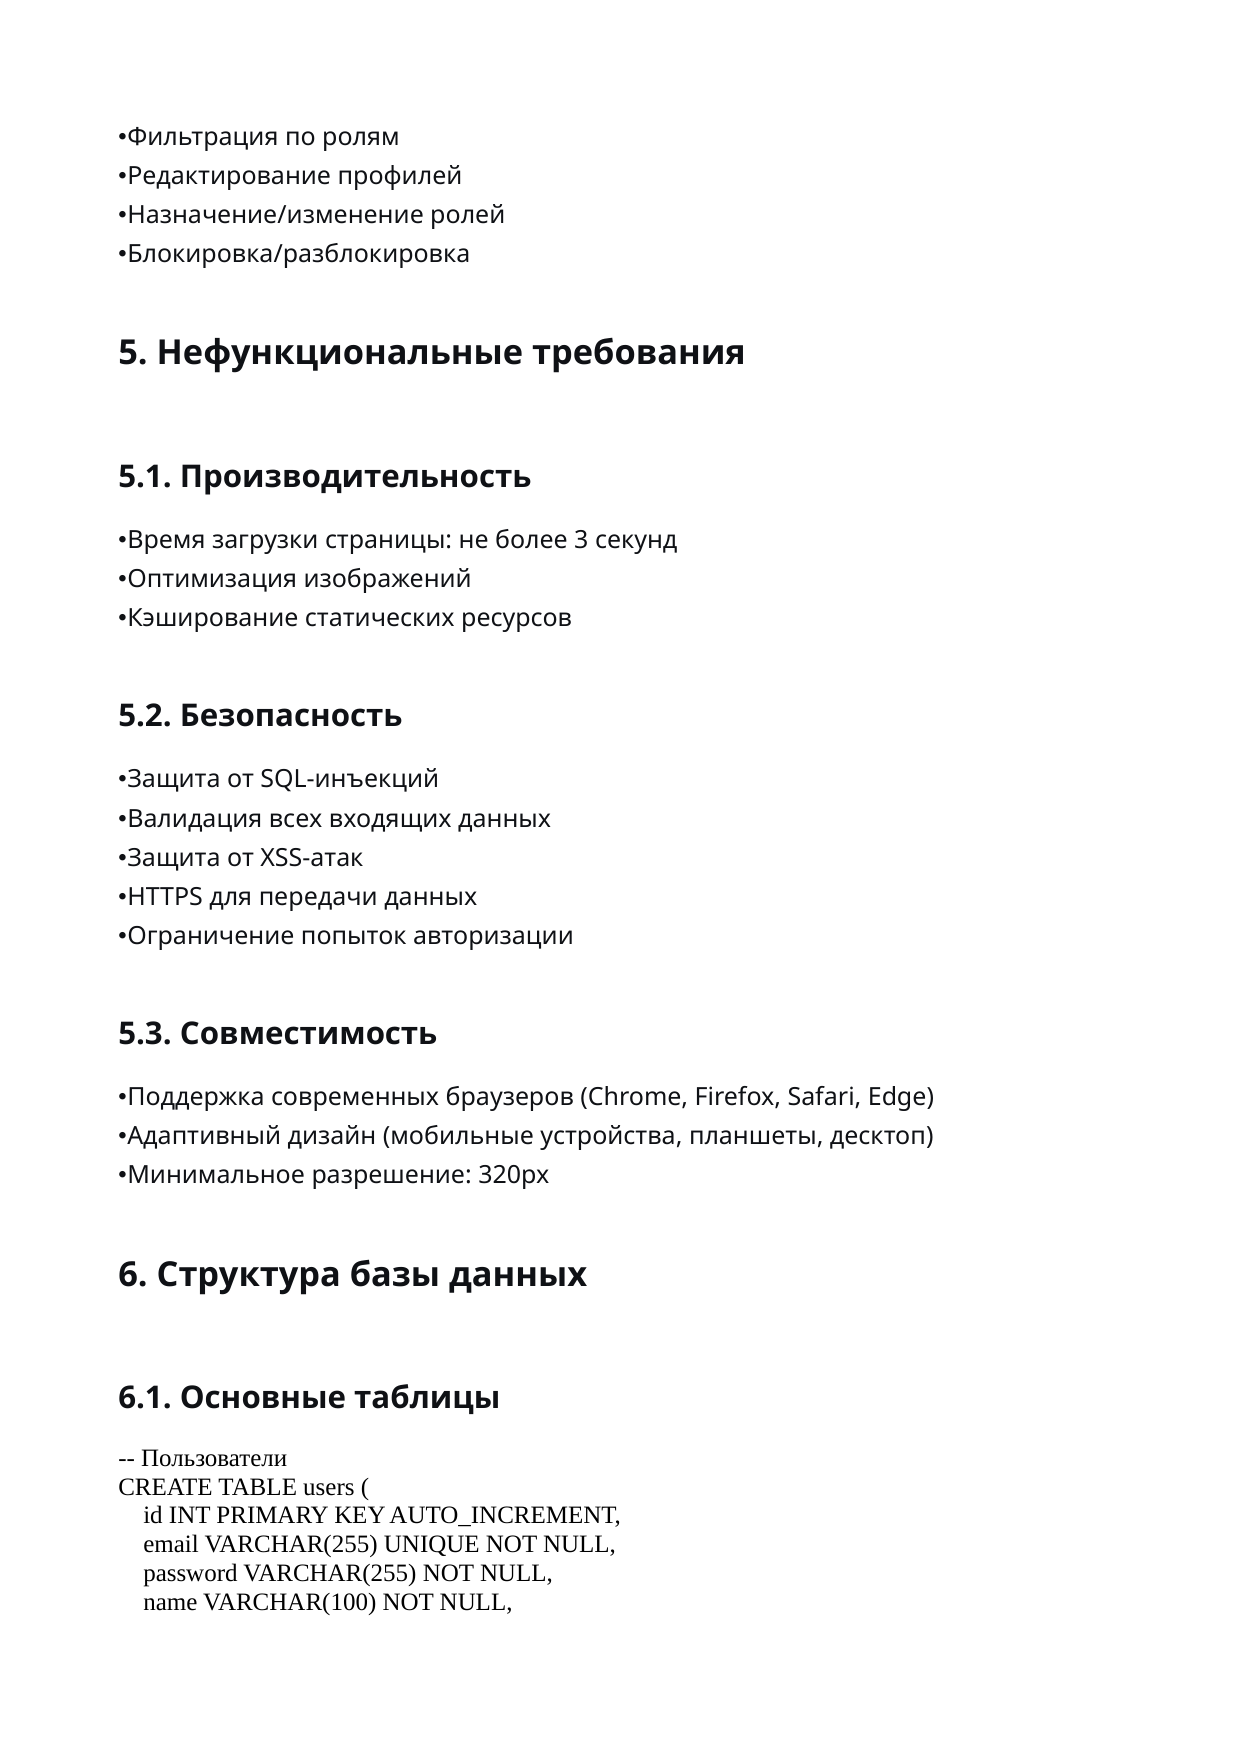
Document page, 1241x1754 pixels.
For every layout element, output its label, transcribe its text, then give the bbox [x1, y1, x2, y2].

text -- Пользователи [118, 1443, 1122, 1472]
list Кэширование статических ресурсов [118, 600, 1122, 634]
list Валидация всех входящих данных [118, 800, 1122, 834]
subtitle 5. Нефункциональные требования [118, 325, 1122, 375]
list Защита от SQL-инъекций [118, 761, 1122, 795]
list Время загрузки страницы: не более 3 секунд [118, 522, 1122, 556]
list Защита от XSS-атак [118, 839, 1122, 873]
list Поддержка современных браузеров (Chrome, Firefox, Safari, Edge) [118, 1079, 1122, 1113]
list Ограничение попыток авторизации [118, 918, 1122, 952]
list HTTPS для передачи данных [118, 878, 1122, 913]
list Редактирование профилей [118, 157, 1122, 191]
subtitle 6.1. Основные таблицы [118, 1371, 1122, 1418]
text password VARCHAR(255) NOT NULL, [118, 1558, 1122, 1587]
list Назначение/изменение ролей [118, 196, 1122, 231]
text email VARCHAR(255) UNIQUE NOT NULL, [118, 1529, 1122, 1558]
list Адаптивный дизайн (мобильные устройства, планшеты, десктоп) [118, 1118, 1122, 1152]
text name VARCHAR(100) NOT NULL, [118, 1587, 1122, 1616]
subtitle 6. Структура базы данных [118, 1246, 1122, 1296]
subtitle 5.3. Совместимость [118, 1007, 1122, 1054]
list Фильтрация по ролям [118, 118, 1122, 152]
subtitle 5.1. Производительность [118, 450, 1122, 497]
subtitle 5.2. Безопасность [118, 689, 1122, 736]
list Блокировка/разблокировка [118, 236, 1122, 270]
list Оптимизация изображений [118, 561, 1122, 595]
text id INT PRIMARY KEY AUTO_INCREMENT, [118, 1501, 1122, 1529]
list Минимальное разрешение: 320px [118, 1157, 1122, 1191]
text CREATE TABLE users ( [118, 1472, 1122, 1501]
